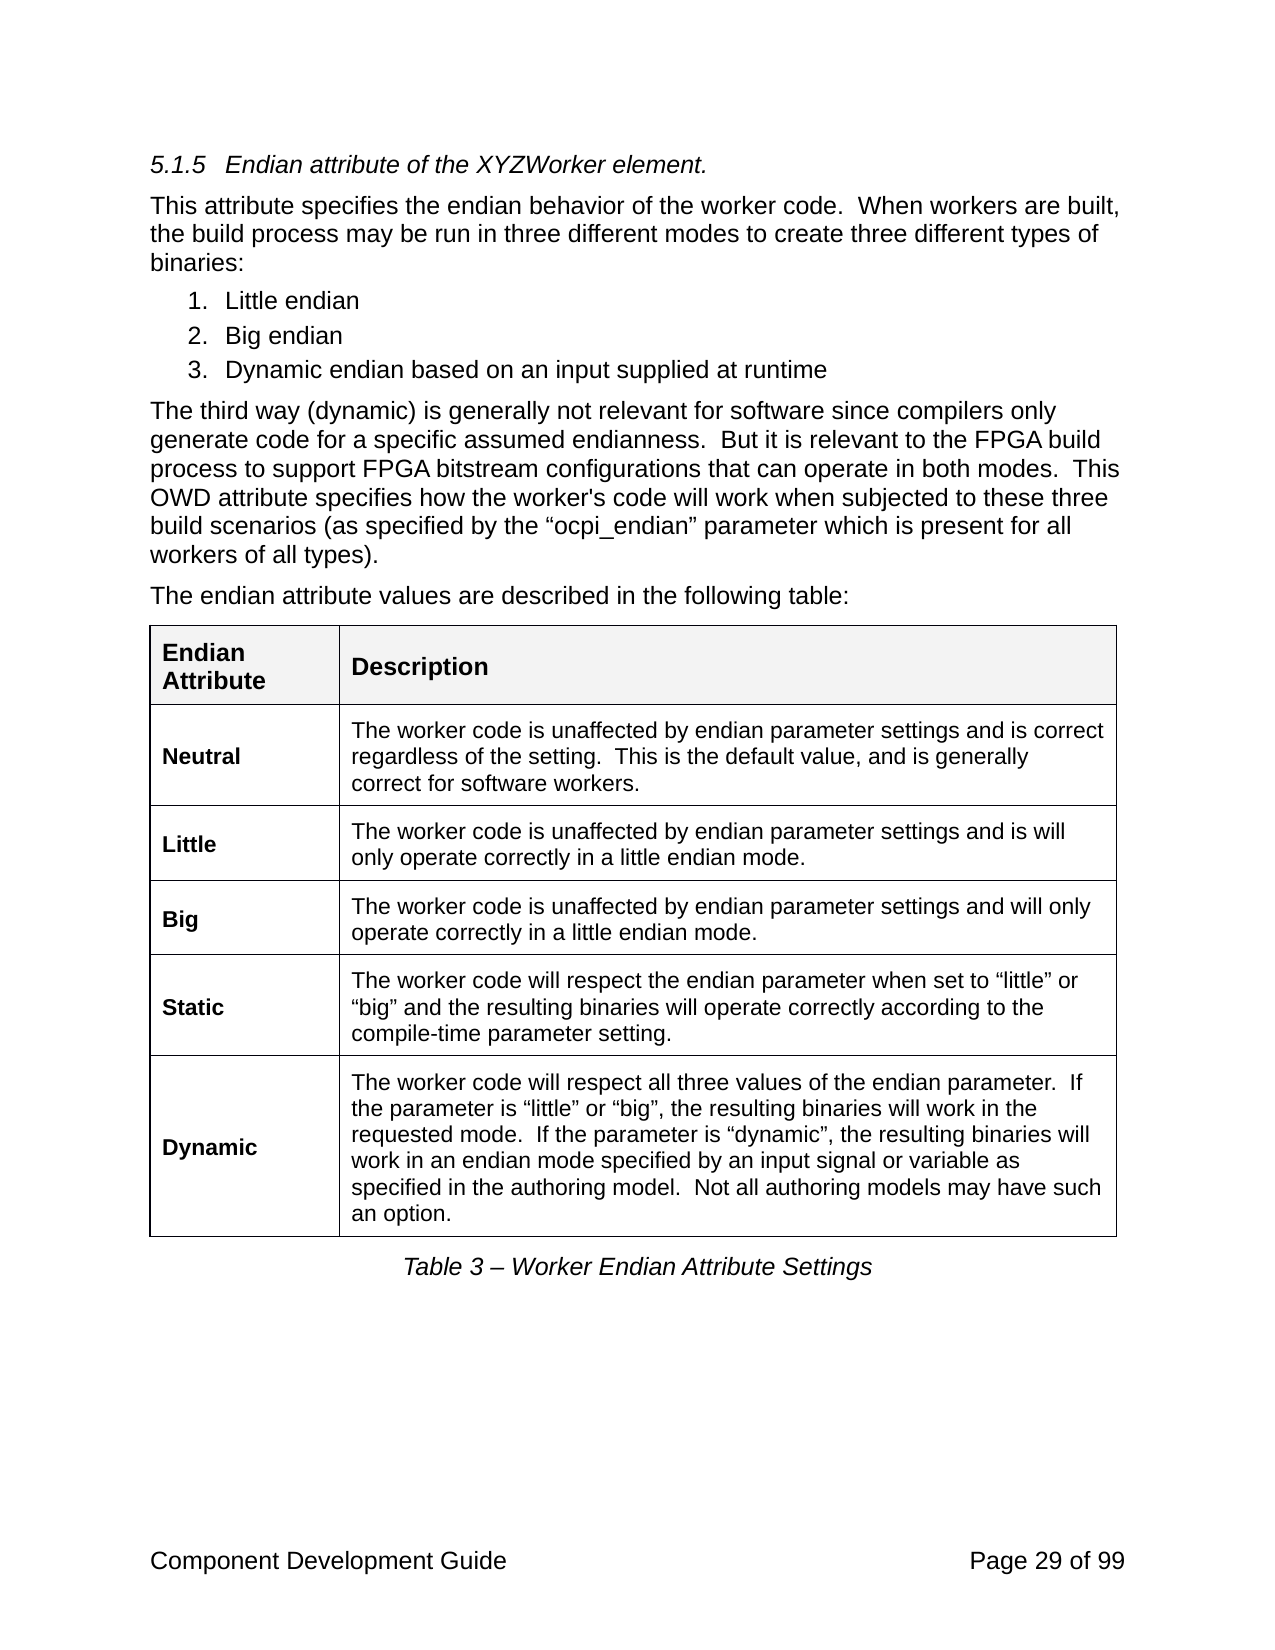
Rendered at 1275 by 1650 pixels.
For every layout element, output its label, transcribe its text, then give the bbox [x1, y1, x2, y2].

text This attribute specifies the endian behavior of the worker code. When workers are built, the build process may be run in three different modes to create three different types of binaries: [150, 191, 1125, 277]
table_header Description [340, 626, 1116, 704]
subtitle Endian attribute of the XYZWorker element. [150, 150, 1125, 179]
table_cell Neutral [151, 705, 339, 805]
table_cell The worker code will respect the endian parameter when set to “little” or “big” and the resulting binaries will operate correctly according to the compile-time parameter setting. [340, 955, 1116, 1055]
text Table 3 – Worker Endian Attribute Settings [150, 1252, 1125, 1280]
table_cell The worker code is unaffected by endian parameter settings and is correct regardless of the setting. This is the default value, and is generally correct for software workers. [340, 705, 1116, 805]
table_header Endian Attribute [151, 626, 339, 704]
table_cell Static [151, 955, 339, 1055]
table_cell Big [151, 881, 339, 954]
list Big endian [187, 321, 1050, 349]
text The endian attribute values are described in the following table: [150, 581, 1125, 609]
text The third way (dynamic) is generally not relevant for software since compilers only generate code for a specific assumed endianness. But it is relevant to the FPGA build process to support FPGA bitstream configurations that can operate in both modes. This OWD attribute specifies how the worker's code will work when subjected to these three build scenarios (as specified by the “ocpi_endian” parameter which is present for all workers of all types). [150, 396, 1125, 569]
table_cell The worker code will respect all three values of the endian parameter. If the parameter is “little” or “big”, the resulting binaries will work in the requested mode. If the parameter is “dynamic”, the resulting binaries will work in an endian mode specified by an input signal or variable as specified in the authoring model. Not all authoring models may have such an option. [340, 1056, 1116, 1236]
table_cell The worker code is unaffected by endian parameter settings and is will only operate correctly in a little endian mode. [340, 806, 1116, 880]
table_cell Dynamic [151, 1056, 339, 1236]
list Little endian [187, 286, 1050, 315]
list Dynamic endian based on an input supplied at runtime [187, 356, 1050, 384]
table_cell The worker code is unaffected by endian parameter settings and will only operate correctly in a little endian mode. [340, 881, 1116, 954]
table_cell Little [151, 806, 339, 880]
